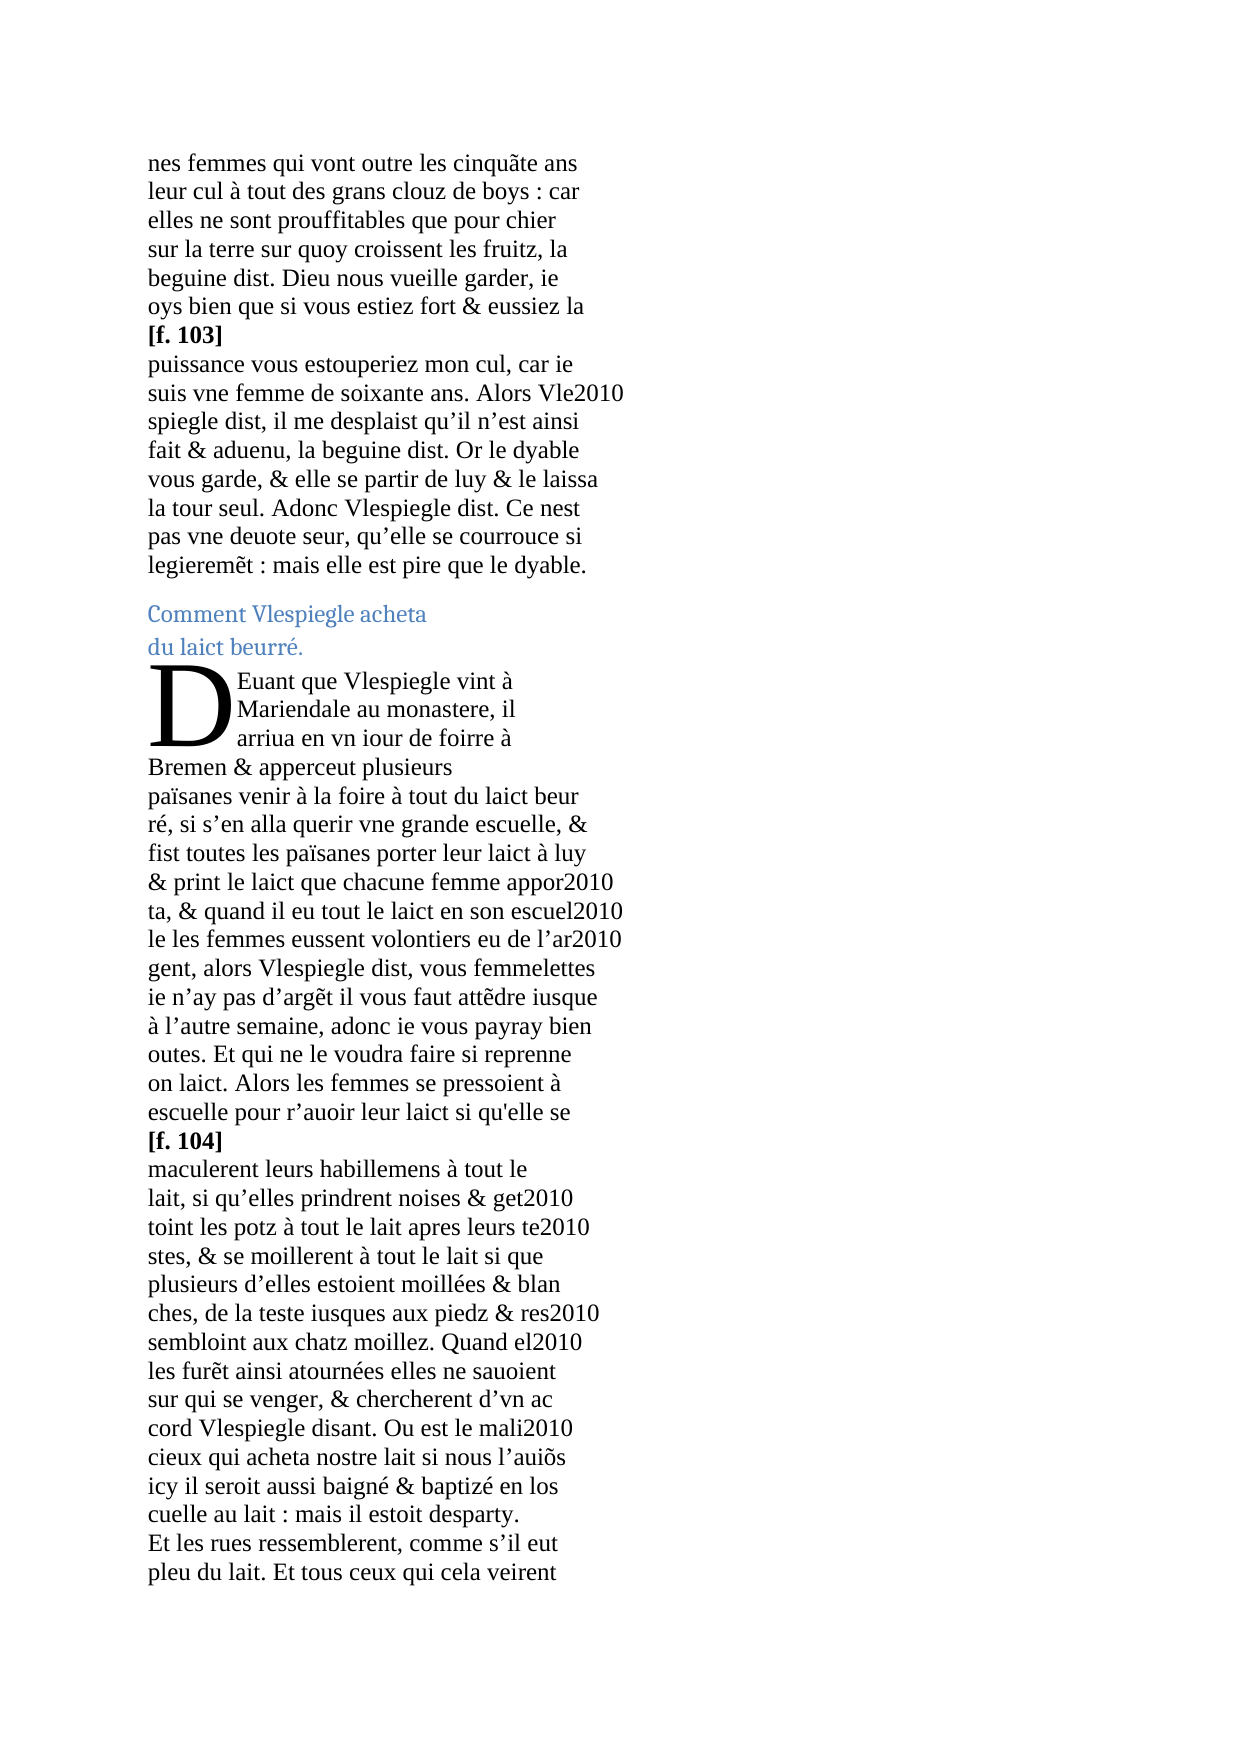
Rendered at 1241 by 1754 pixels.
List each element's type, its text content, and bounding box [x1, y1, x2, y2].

subtitle Comment Vlespiegle acheta du laict beurré. [148, 600, 1093, 661]
text maculerent leurs habillemens à tout le lait, si qu’elles prindrent noises & get2010 toint les potz à tout le lait apres leurs te2010 stes, & se moillerent à tout le lait si que plusieurs d’elles estoient moillées & blan ches, de la teste iusques aux piedz & res2010 sembloint aux chatz moillez. Quand el2010 les furẽt ainsi atournées elles ne sauoient sur qui se venger, & chercherent d’vn ac cord Vlespiegle disant. Ou est le mali2010 cieux qui acheta nostre lait si nous l’auiõs icy il seroit aussi baigné & baptizé en los cuelle au lait : mais il estoit desparty. Et les rues ressemblerent, comme s’il eut pleu du lait. Et tous ceux qui cela veirent [148, 1154, 1093, 1586]
text puissance vous estouperiez mon cul, car ie suis vne femme de soixante ans. Alors Vle2010 spiegle dist, il me desplaist qu’il n’est ainsi fait & aduenu, la beguine dist. Or le dyable vous garde, & elle se partir de luy & le laissa la tour seul. Adonc Vlespiegle dist. Ce nest pas vne deuote seur, qu’elle se courrouce si legieremẽt : mais elle est pire que le dyable. [148, 349, 1093, 579]
text DEuant que Vlespiegle vint à Mariendale au monastere, il arriua en vn iour de foirre à Bremen & apperceut plusieurs païsanes venir à la foire à tout du laict beur ré, si s’en alla querir vne grande escuelle, & fist toutes les païsanes porter leur laict à luy & print le laict que chacune femme appor2010 ta, & quand il eu tout le laict en son escuel2010 le les femmes eussent volontiers eu de l’ar2010 gent, alors Vlespiegle dist, vous femmelettes ie n’ay pas d’argẽt il vous faut attẽdre iusque à l’autre semaine, adonc ie vous payray bien outes. Et qui ne le voudra faire si reprenne on laict. Alors les femmes se pressoient à escuelle pour r’auoir leur laict si qu'elle se [f. 104] [148, 666, 1093, 1154]
text nes femmes qui vont outre les cinquãte ans leur cul à tout des grans clouz de boys : car elles ne sont prouffitables que pour chier sur la terre sur quoy croissent les fruitz, la beguine dist. Dieu nous vueille garder, ie oys bien que si vous estiez fort & eussiez la [f. 103] [148, 148, 1093, 349]
